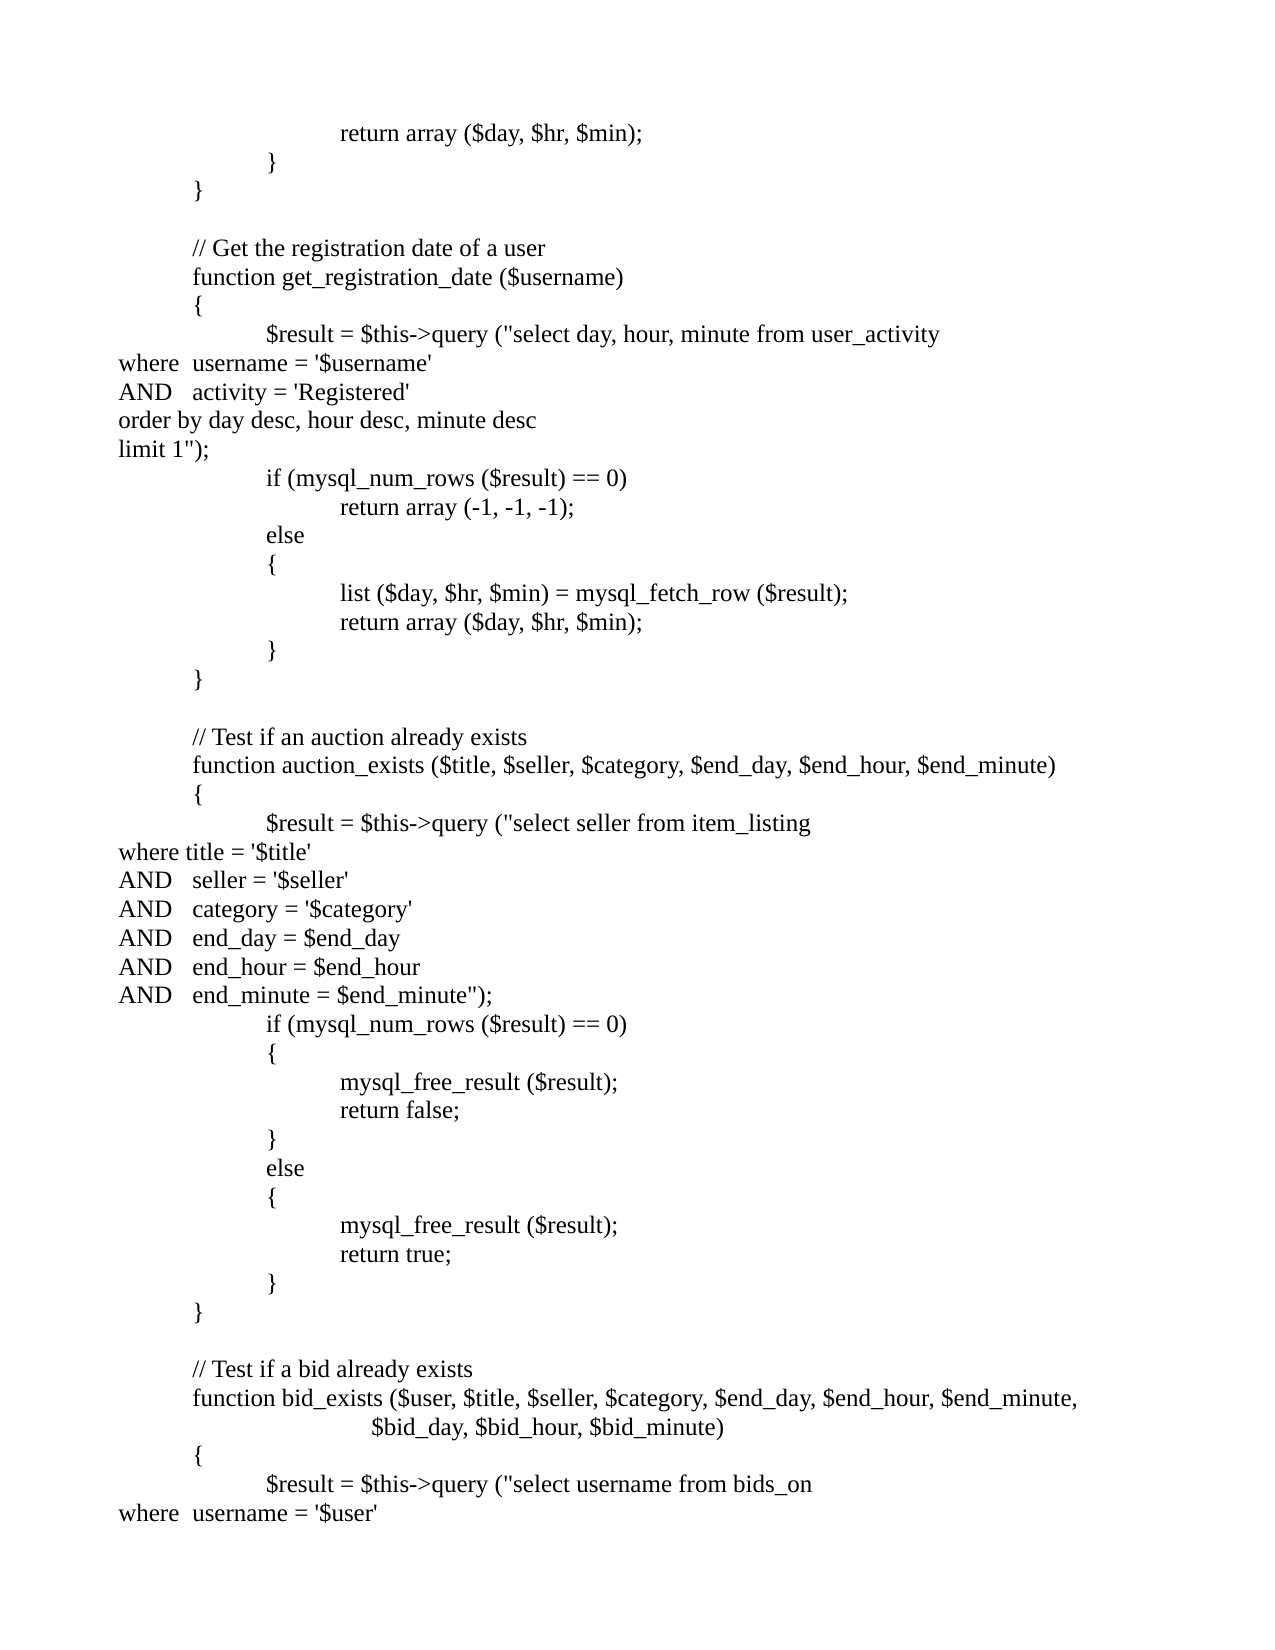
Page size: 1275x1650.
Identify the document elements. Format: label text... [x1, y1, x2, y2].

text $bid_day, $bid_hour, $bid_minute) [118, 1412, 1157, 1441]
text { [118, 779, 1157, 808]
text list ($day, $hr, $min) = mysql_fetch_row ($result); [118, 578, 1157, 607]
text } [118, 664, 1157, 693]
text if (mysql_num_rows ($result) == 0) [118, 463, 1157, 492]
text $result = $this->query ("select day, hour, minute from user_activity [118, 319, 1157, 348]
text mysql_free_result ($result); [118, 1211, 1157, 1239]
text return array ($day, $hr, $min); [118, 607, 1157, 636]
text else [118, 1153, 1157, 1182]
text } [118, 1297, 1157, 1326]
text { [118, 1182, 1157, 1211]
text return false; [118, 1096, 1157, 1124]
text limit 1"); [118, 434, 1157, 463]
text { [118, 1038, 1157, 1067]
text } [118, 1268, 1157, 1297]
text mysql_free_result ($result); [118, 1067, 1157, 1096]
text } [118, 176, 1157, 204]
text AND end_hour = $end_hour [118, 952, 1157, 981]
text // Get the registration date of a user [118, 233, 1157, 262]
text where username = '$username' [118, 348, 1157, 377]
text } [118, 636, 1157, 664]
text where username = '$user' [118, 1498, 1157, 1527]
text $result = $this->query ("select username from bids_on [118, 1469, 1157, 1498]
text order by day desc, hour desc, minute desc [118, 406, 1157, 434]
text AND seller = '$seller' [118, 866, 1157, 894]
text function auction_exists ($title, $seller, $category, $end_day, $end_hour, $end_minute) [118, 751, 1157, 779]
text if (mysql_num_rows ($result) == 0) [118, 1009, 1157, 1038]
text { [118, 549, 1157, 578]
text $result = $this->query ("select seller from item_listing [118, 808, 1157, 837]
text function bid_exists ($user, $title, $seller, $category, $end_day, $end_hour, $end_minute, [118, 1383, 1157, 1412]
text { [118, 1441, 1157, 1469]
text AND end_day = $end_day [118, 923, 1157, 952]
text AND activity = 'Registered' [118, 377, 1157, 406]
text where title = '$title' [118, 837, 1157, 866]
text { [118, 291, 1157, 319]
text return array ($day, $hr, $min); [118, 118, 1157, 147]
text return true; [118, 1239, 1157, 1268]
text } [118, 1124, 1157, 1153]
text // Test if an auction already exists [118, 722, 1157, 751]
text // Test if a bid already exists [118, 1354, 1157, 1383]
text AND category = '$category' [118, 894, 1157, 923]
text return array (-1, -1, -1); [118, 492, 1157, 521]
text function get_registration_date ($username) [118, 262, 1157, 291]
text AND end_minute = $end_minute"); [118, 981, 1157, 1009]
text else [118, 521, 1157, 549]
text } [118, 147, 1157, 176]
